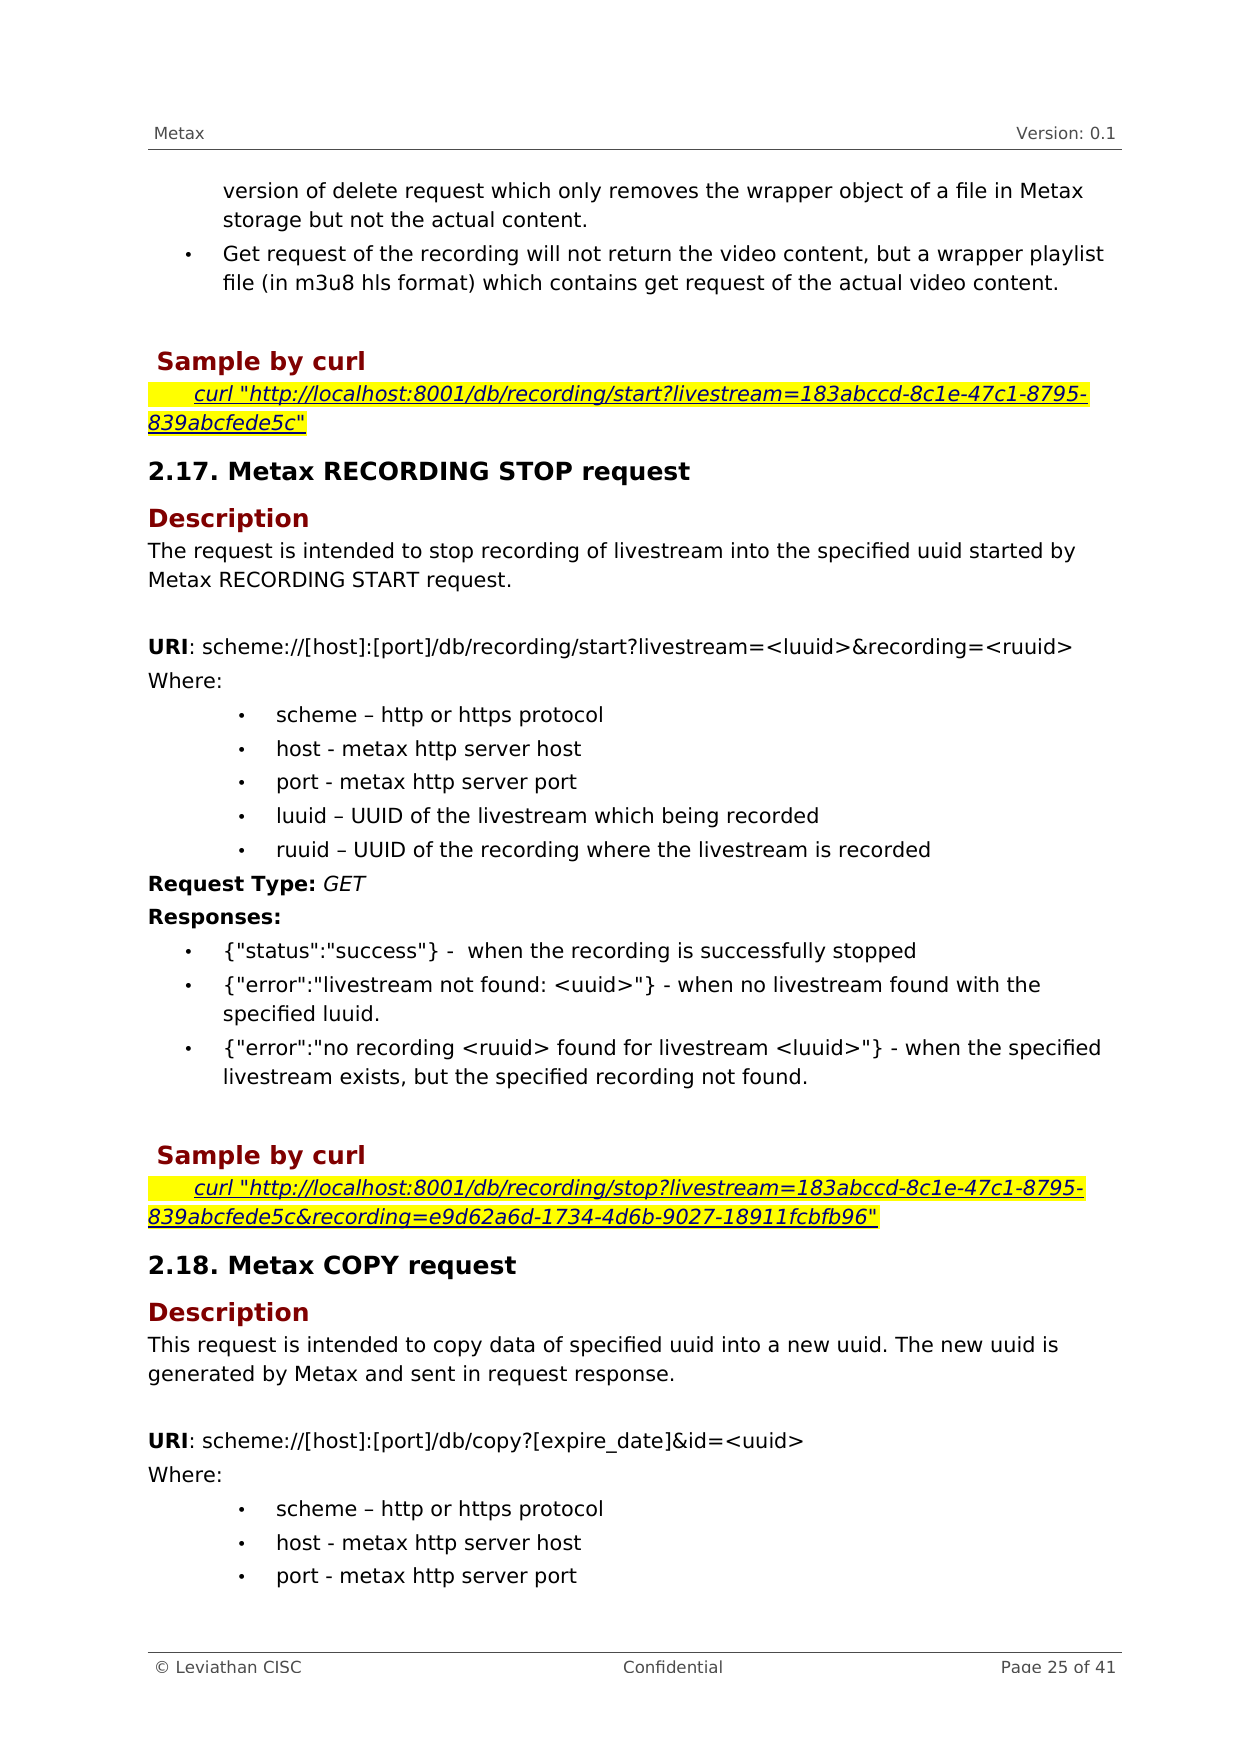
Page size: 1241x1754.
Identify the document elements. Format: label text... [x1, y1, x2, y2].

list scheme – http or https protocol [238, 703, 1122, 727]
list host - metax http server host [238, 1531, 1122, 1555]
text Where: [148, 669, 1122, 693]
text URI: scheme://[host]:[port]/db/copy?[expire_date]&id=<uuid> [148, 1429, 1122, 1454]
list port - metax http server port [238, 1564, 1122, 1589]
list luuid – UUID of the livestream which being recorded [238, 804, 1122, 828]
text The request is intended to stop recording of livestream into the specified uuid started by Metax RECORDING START request. [148, 539, 1122, 592]
subtitle Metax COPY request [148, 1251, 1122, 1280]
text Responses: [148, 905, 1122, 930]
list version of delete request which only removes the wrapper object of a file in Metax storage but not the actual content. [185, 179, 1122, 232]
list scheme – http or https protocol [238, 1497, 1122, 1521]
list host - metax http server host [238, 737, 1122, 761]
subtitle Metax RECORDING STOP request [148, 457, 1122, 486]
list ruuid – UUID of the recording where the livestream is recorded [238, 838, 1122, 862]
list Get request of the recording will not return the video content, but a wrapper playlist file (in m3u8 hls format) which contains get request of the actual video content. [185, 242, 1122, 295]
list port - metax http server port [238, 770, 1122, 795]
list {"status":"success"} - when the recording is successfully stopped [185, 939, 1122, 963]
text Where: [148, 1463, 1122, 1487]
text This request is intended to copy data of specified uuid into a new uuid. The new uuid is generated by Metax and sent in request response. [148, 1333, 1122, 1386]
subtitle Description [148, 1298, 1122, 1327]
subtitle Description [148, 504, 1122, 533]
text Request Type: GET [148, 872, 1122, 896]
subtitle Sample by curl [148, 1141, 1122, 1170]
text curl "http://localhost:8001/db/recording/start?livestream=183abccd-8c1e-47c1-8795-839abcfede5c" [148, 382, 1122, 436]
list {"error":"no recording <ruuid> found for livestream <luuid>"} - when the specified livestream exists, but the specified recording not found. [185, 1036, 1122, 1089]
subtitle Sample by curl [148, 347, 1122, 376]
text URI: scheme://[host]:[port]/db/recording/start?livestream=<luuid>&recording=<ruuid> [148, 635, 1122, 660]
list {"error":"livestream not found: <uuid>"} - when no livestream found with the specified luuid. [185, 973, 1122, 1026]
text curl "http://localhost:8001/db/recording/stop?livestream=183abccd-8c1e-47c1-8795-839abcfede5c&recording=e9d62a6d-1734-4d6b-9027-18911fcbfb96" [148, 1176, 1122, 1229]
